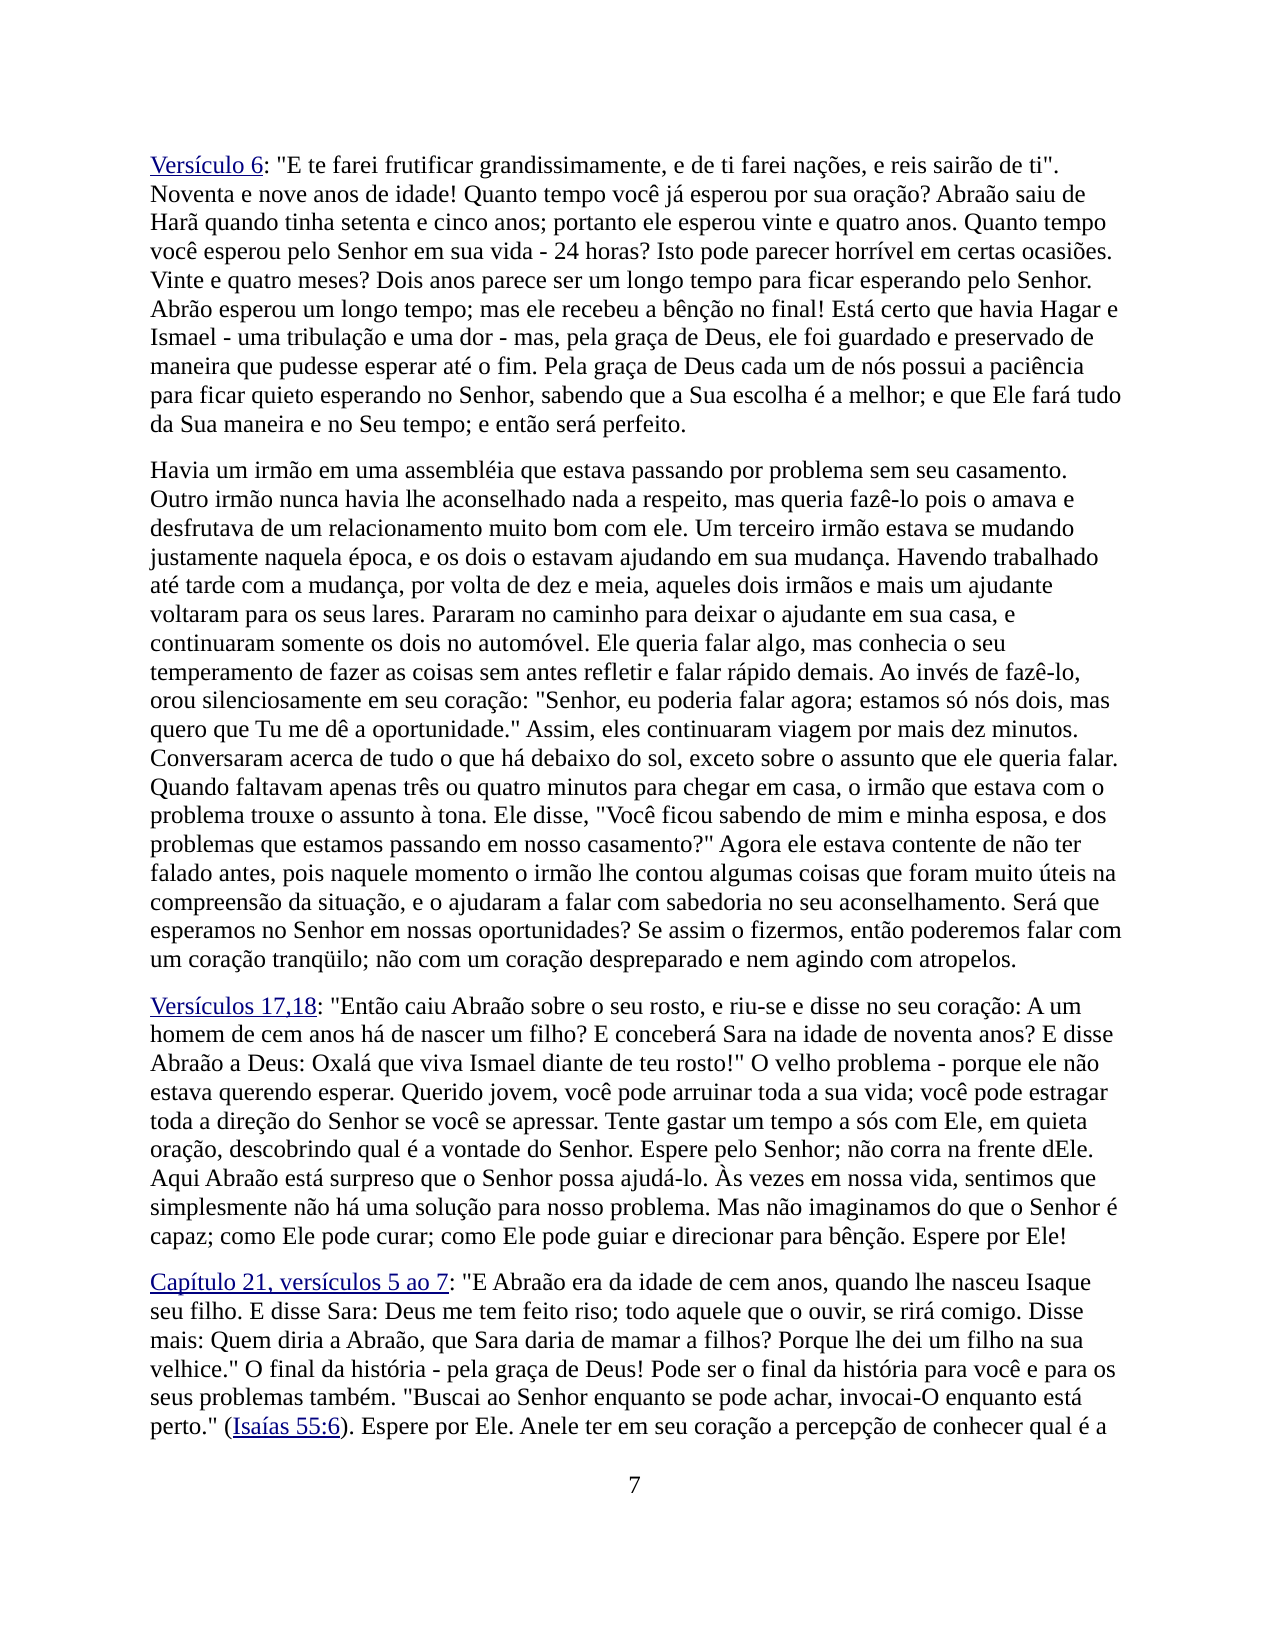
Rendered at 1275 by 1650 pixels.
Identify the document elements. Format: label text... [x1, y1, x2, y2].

text Capítulo 21, versículos 5 ao 7: "E Abraão era da idade de cem anos, quando lhe nasceu Isaque seu filho. E disse Sara: Deus me tem feito riso; todo aquele que o ouvir, se rirá comigo. Disse mais: Quem diria a Abraão, que Sara daria de mamar a filhos? Porque lhe dei um filho na sua velhice." O final da história - pela graça de Deus! Pode ser o final da história para você e para os seus problemas também. "Buscai ao Senhor enquanto se pode achar, invocai-O enquanto está perto." (Isaías 55:6). Espere por Ele. Anele ter em seu coração a percepção de conhecer qual é a [150, 1267, 1125, 1440]
text Versículo 6: "E te farei frutificar grandissimamente, e de ti farei nações, e reis sairão de ti". Noventa e nove anos de idade! Quanto tempo você já esperou por sua oração? Abraão saiu de Harã quando tinha setenta e cinco anos; portanto ele esperou vinte e quatro anos. Quanto tempo você esperou pelo Senhor em sua vida - 24 horas? Isto pode parecer horrível em certas ocasiões. Vinte e quatro meses? Dois anos parece ser um longo tempo para ficar esperando pelo Senhor. Abrão esperou um longo tempo; mas ele recebeu a bênção no final! Está certo que havia Hagar e Ismael - uma tribulação e uma dor - mas, pela graça de Deus, ele foi guardado e preservado de maneira que pudesse esperar até o fim. Pela graça de Deus cada um de nós possui a paciência para ficar quieto esperando no Senhor, sabendo que a Sua escolha é a melhor; e que Ele fará tudo da Sua maneira e no Seu tempo; e então será perfeito. [150, 150, 1125, 437]
text Versículos 17,18: "Então caiu Abraão sobre o seu rosto, e riu-se e disse no seu coração: A um homem de cem anos há de nascer um filho? E conceberá Sara na idade de noventa anos? E disse Abraão a Deus: Oxalá que viva Ismael diante de teu rosto!" O velho problema - porque ele não estava querendo esperar. Querido jovem, você pode arruinar toda a sua vida; você pode estragar toda a direção do Senhor se você se apressar. Tente gastar um tempo a sós com Ele, em quieta oração, descobrindo qual é a vontade do Senhor. Espere pelo Senhor; não corra na frente dEle. Aqui Abraão está surpreso que o Senhor possa ajudá-lo. Às vezes em nossa vida, sentimos que simplesmente não há uma solução para nosso problema. Mas não imaginamos do que o Senhor é capaz; como Ele pode curar; como Ele pode guiar e direcionar para bênção. Espere por Ele! [150, 991, 1125, 1249]
text Havia um irmão em uma assembléia que estava passando por problema sem seu casamento. Outro irmão nunca havia lhe aconselhado nada a respeito, mas queria fazê-lo pois o amava e desfrutava de um relacionamento muito bom com ele. Um terceiro irmão estava se mudando justamente naquela época, e os dois o estavam ajudando em sua mudança. Havendo trabalhado até tarde com a mudança, por volta de dez e meia, aqueles dois irmãos e mais um ajudante voltaram para os seus lares. Pararam no caminho para deixar o ajudante em sua casa, e continuaram somente os dois no automóvel. Ele queria falar algo, mas conhecia o seu temperamento de fazer as coisas sem antes refletir e falar rápido demais. Ao invés de fazê-lo, orou silenciosamente em seu coração: "Senhor, eu poderia falar agora; estamos só nós dois, mas quero que Tu me dê a oportunidade." Assim, eles continuaram viagem por mais dez minutos. Conversaram acerca de tudo o que há debaixo do sol, exceto sobre o assunto que ele queria falar. Quando faltavam apenas três ou quatro minutos para chegar em casa, o irmão que estava com o problema trouxe o assunto à tona. Ele disse, "Você ficou sabendo de mim e minha esposa, e dos problemas que estamos passando em nosso casamento?" Agora ele estava contente de não ter falado antes, pois naquele momento o irmão lhe contou algumas coisas que foram muito úteis na compreensão da situação, e o ajudaram a falar com sabedoria no seu aconselhamento. Será que esperamos no Senhor em nossas oportunidades? Se assim o fizermos, então poderemos falar com um coração tranqüilo; não com um coração despreparado e nem agindo com atropelos. [150, 455, 1125, 973]
